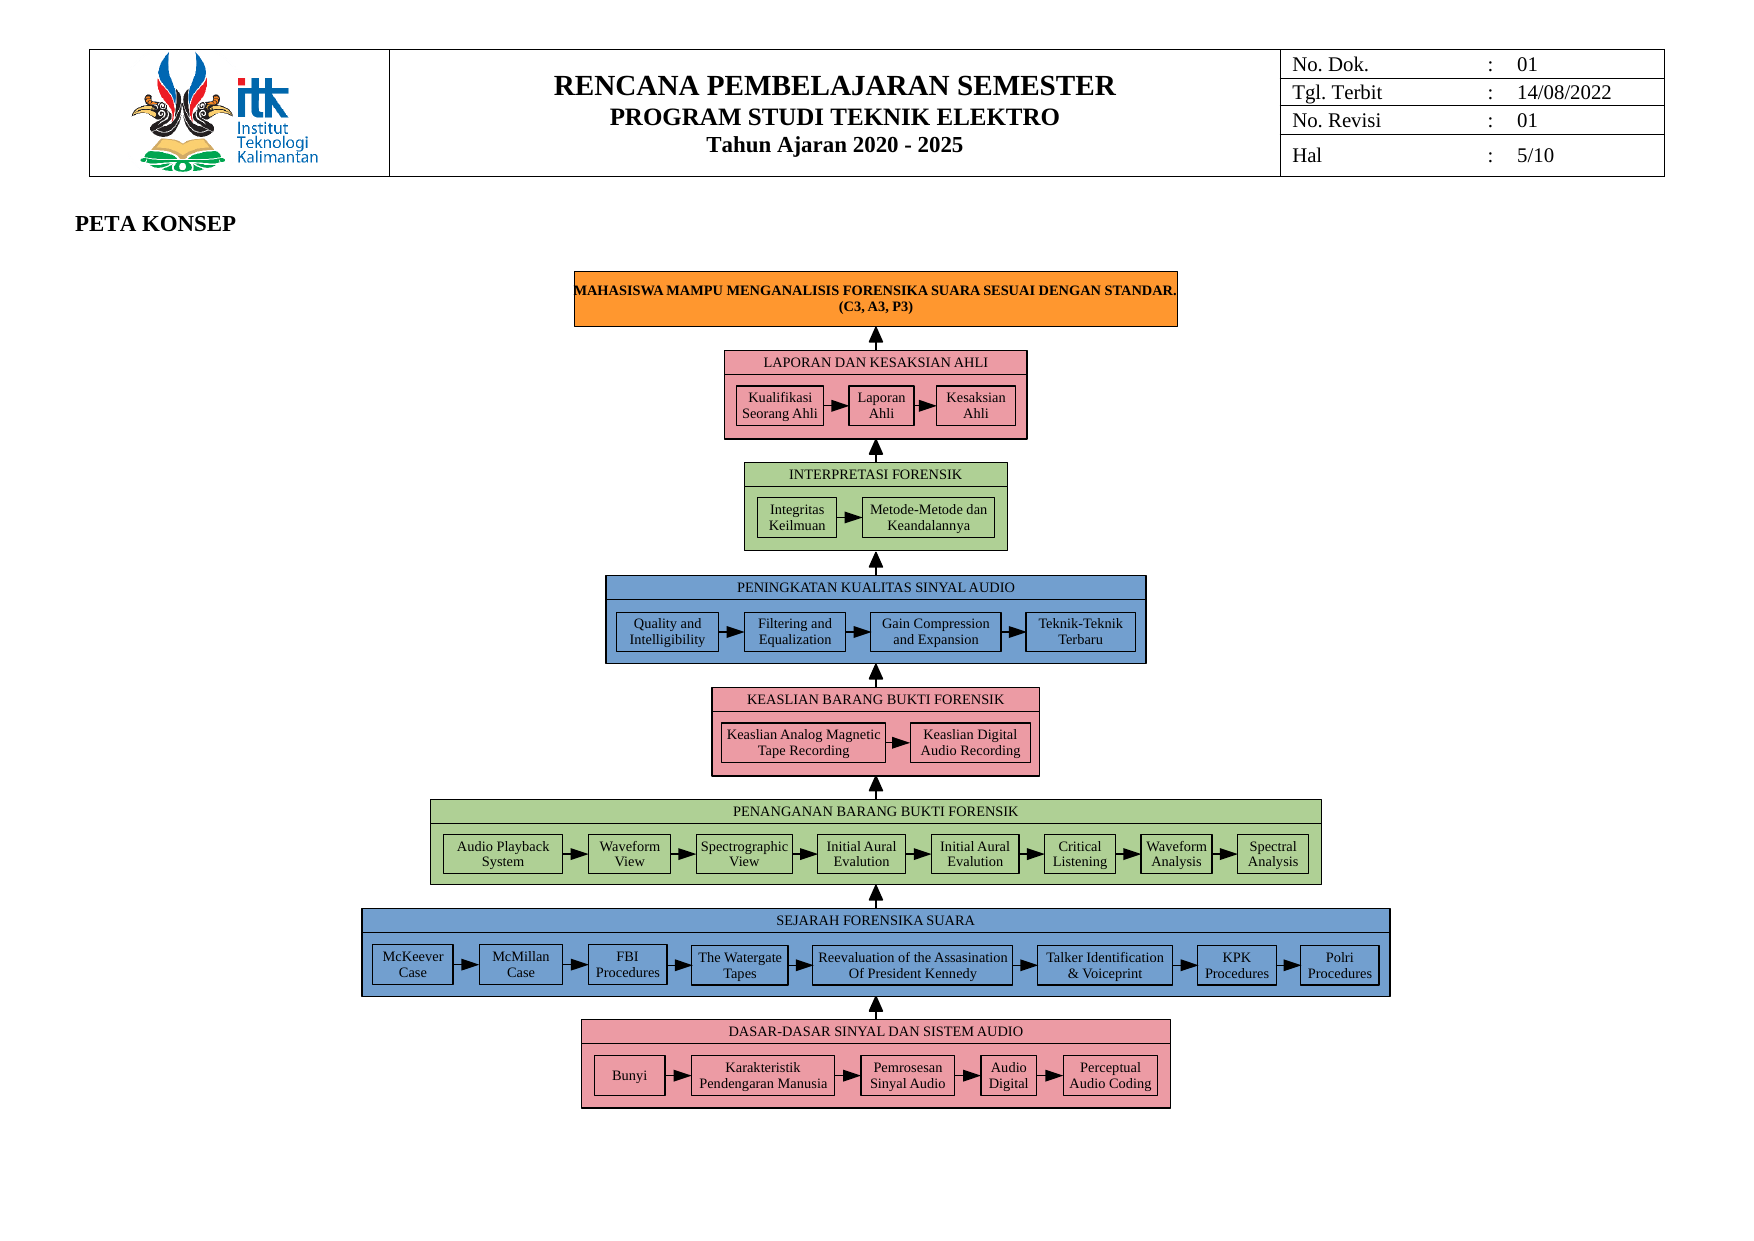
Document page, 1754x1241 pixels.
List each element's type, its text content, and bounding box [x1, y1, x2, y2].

picture [127, 50, 322, 176]
subtitle PETA KONSEP [75, 210, 1679, 236]
